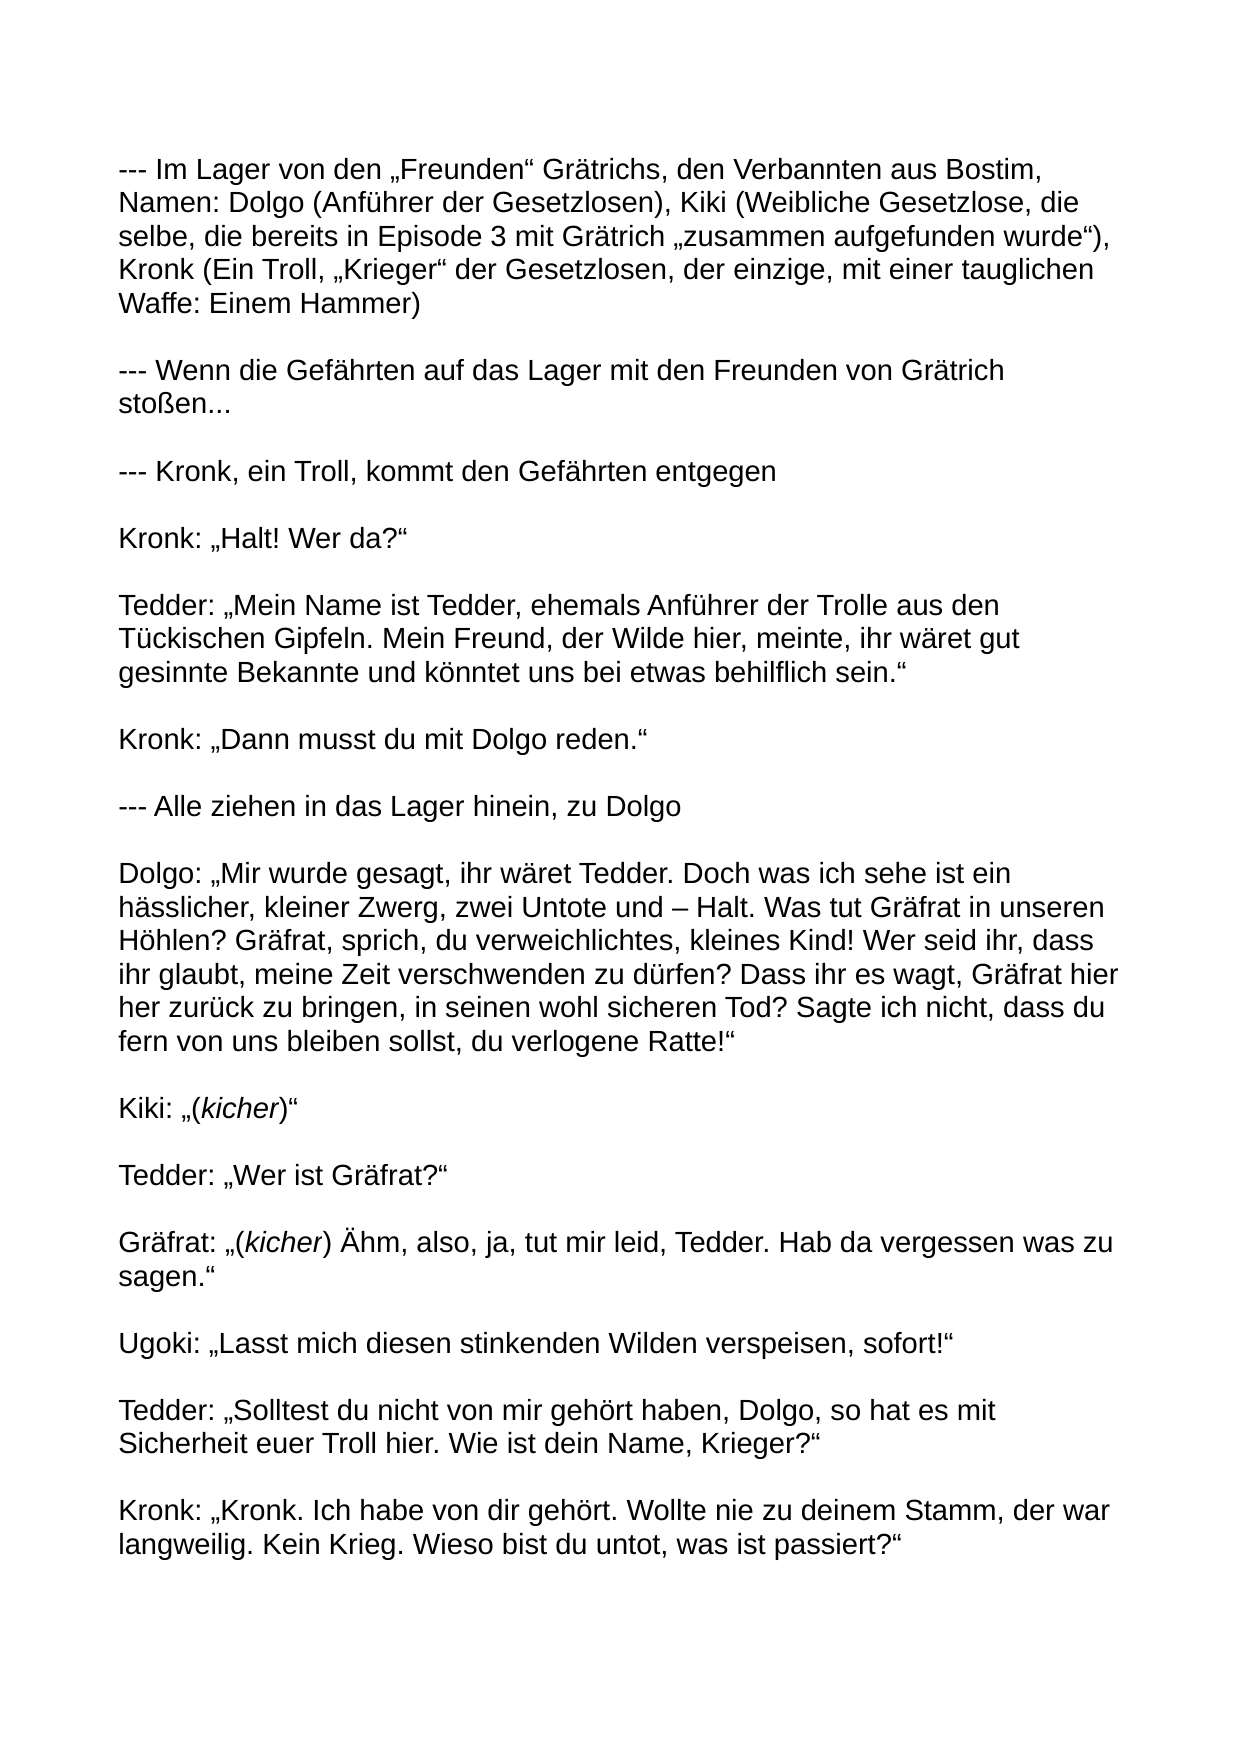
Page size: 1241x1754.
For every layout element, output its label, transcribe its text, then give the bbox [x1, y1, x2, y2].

text Ugoki: „Lasst mich diesen stinkenden Wilden verspeisen, sofort!“ [118, 1326, 1122, 1359]
text Dolgo: „Mir wurde gesagt, ihr wäret Tedder. Doch was ich sehe ist ein hässlicher, kleiner Zwerg, zwei Untote und – Halt. Was tut Gräfrat in unseren Höhlen? Gräfrat, sprich, du verweichlichtes, kleines Kind! Wer seid ihr, dass ihr glaubt, meine Zeit verschwenden zu dürfen? Dass ihr es wagt, Gräfrat hier her zurück zu bringen, in seinen wohl sicheren Tod? Sagte ich nicht, dass du fern von uns bleiben sollst, du verlogene Ratte!“ [118, 856, 1122, 1057]
text Kronk: „Halt! Wer da?“ [118, 521, 1122, 554]
text --- Im Lager von den „Freunden“ Grätrichs, den Verbannten aus Bostim, Namen: Dolgo (Anführer der Gesetzlosen), Kiki (Weibliche Gesetzlose, die selbe, die bereits in Episode 3 mit Grätrich „zusammen aufgefunden wurde“), Kronk (Ein Troll, „Krieger“ der Gesetzlosen, der einzige, mit einer tauglichen Waffe: Einem Hammer) [118, 152, 1122, 319]
text Tedder: „Wer ist Gräfrat?“ [118, 1158, 1122, 1191]
text --- Kronk, ein Troll, kommt den Gefährten entgegen [118, 453, 1122, 487]
text Tedder: „Mein Name ist Tedder, ehemals Anführer der Trolle aus den Tückischen Gipfeln. Mein Freund, der Wilde hier, meinte, ihr wäret gut gesinnte Bekannte und könntet uns bei etwas behilflich sein.“ [118, 588, 1122, 688]
text Kronk: „Dann musst du mit Dolgo reden.“ [118, 722, 1122, 755]
text Tedder: „Solltest du nicht von mir gehört haben, Dolgo, so hat es mit Sicherheit euer Troll hier. Wie ist dein Name, Krieger?“ [118, 1393, 1122, 1460]
text --- Wenn die Gefährten auf das Lager mit den Freunden von Grätrich stoßen... [118, 353, 1122, 420]
text Gräfrat: „(kicher) Ähm, also, ja, tut mir leid, Tedder. Hab da vergessen was zu sagen.“ [118, 1225, 1122, 1292]
text Kiki: „(kicher)“ [118, 1091, 1122, 1124]
text Kronk: „Kronk. Ich habe von dir gehört. Wollte nie zu deinem Stamm, der war langweilig. Kein Krieg. Wieso bist du untot, was ist passiert?“ [118, 1493, 1122, 1560]
text --- Alle ziehen in das Lager hinein, zu Dolgo [118, 789, 1122, 822]
